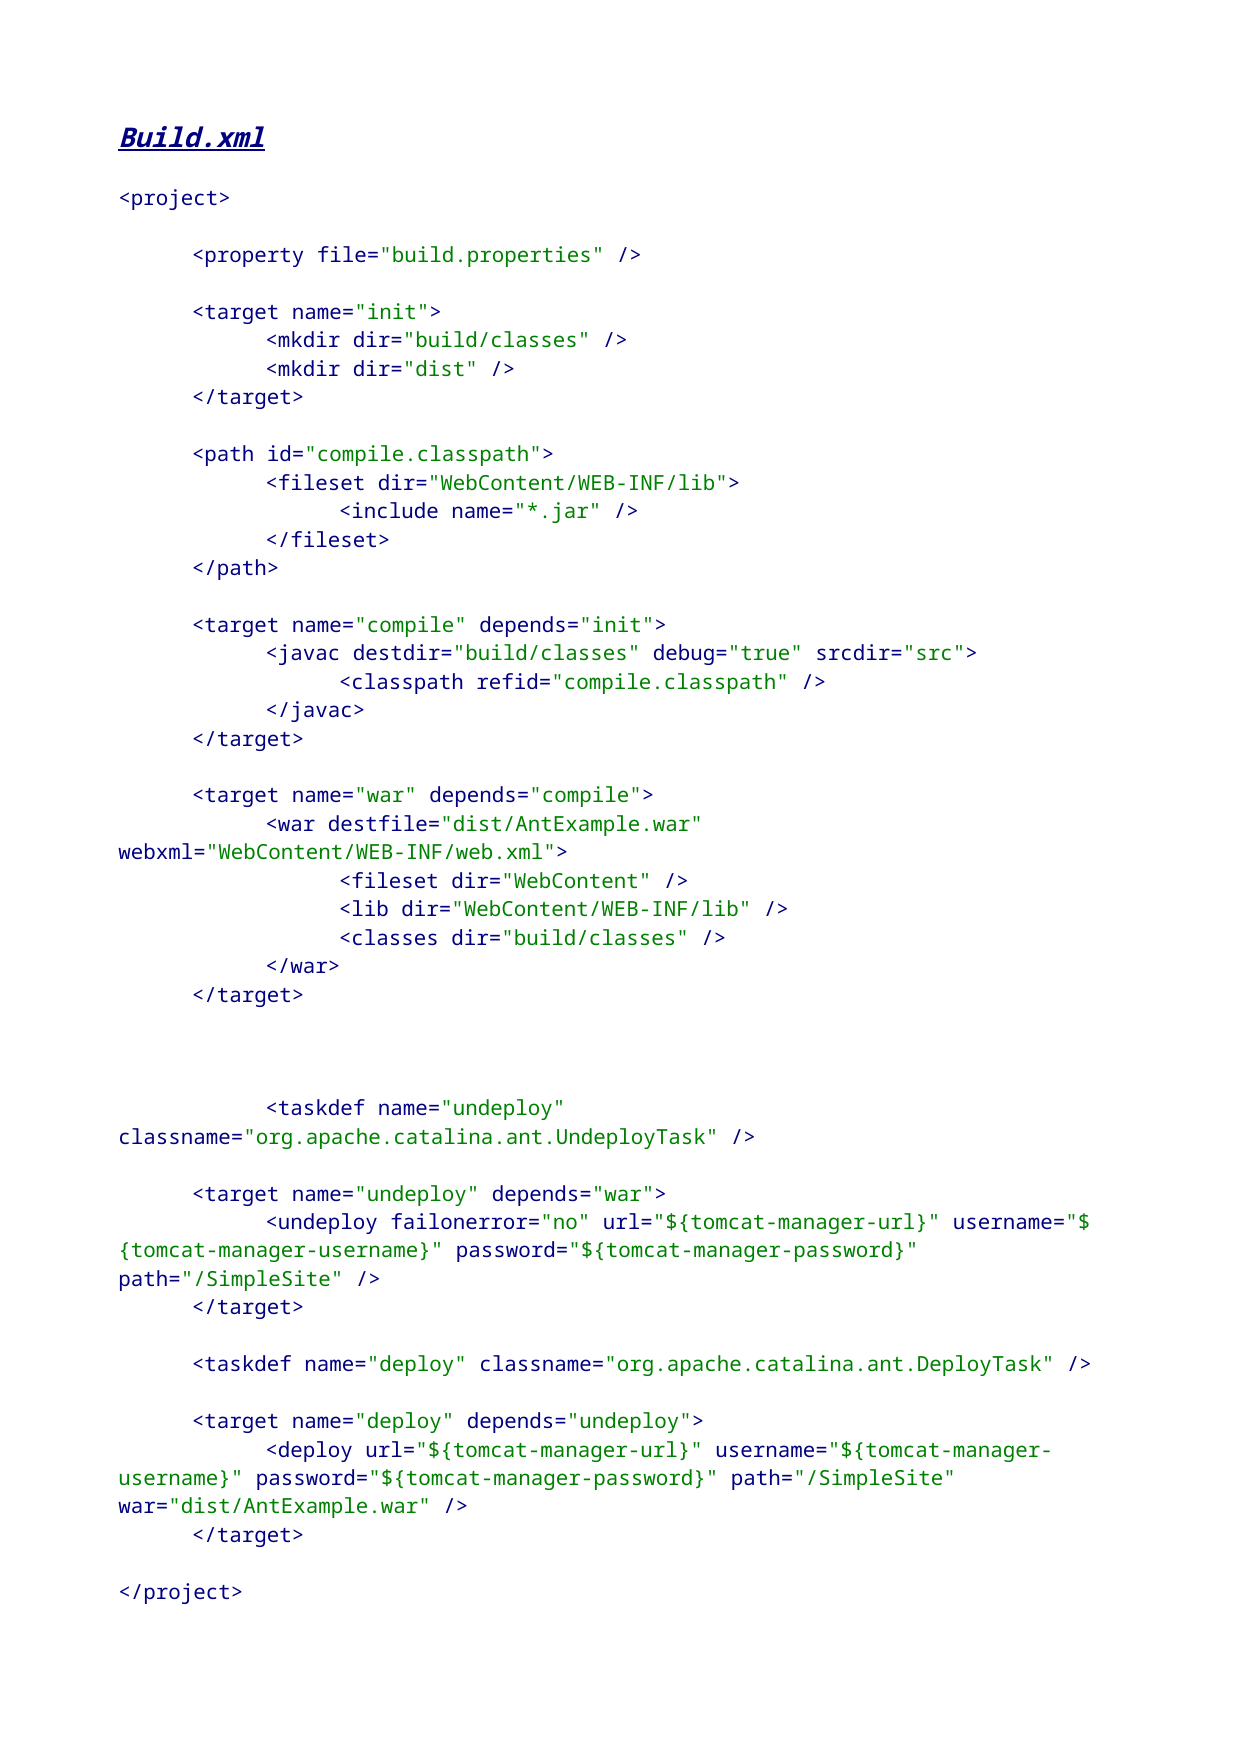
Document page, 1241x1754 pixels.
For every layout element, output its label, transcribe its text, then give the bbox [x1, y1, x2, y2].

text </target> [118, 980, 1122, 1008]
text <include name="*.jar" /> [118, 496, 1122, 525]
text <deploy url="${tomcat-manager-url}" username="${tomcat-manager-username}" password="${tomcat-manager-password}" path="/SimpleSite" war="dist/AntExample.war" /> [118, 1435, 1122, 1520]
text </project> [118, 1577, 1122, 1605]
text <classpath refid="compile.classpath" /> [118, 667, 1122, 695]
text <target name="init"> [118, 297, 1122, 326]
text <target name="war" depends="compile"> [118, 781, 1122, 809]
text <taskdef name="deploy" classname="org.apache.catalina.ant.DeployTask" /> [118, 1349, 1122, 1378]
text <undeploy failonerror="no" url="${tomcat-manager-url}" username="${tomcat-manager-username}" password="${tomcat-manager-password}" path="/SimpleSite" /> [118, 1207, 1122, 1292]
text <path id="compile.classpath"> [118, 439, 1122, 468]
text <taskdef name="undeploy" classname="org.apache.catalina.ant.UndeployTask" /> [118, 1093, 1122, 1150]
text <mkdir dir="dist" /> [118, 354, 1122, 382]
text <target name="deploy" depends="undeploy"> [118, 1406, 1122, 1435]
text <fileset dir="WebContent/WEB-INF/lib"> [118, 468, 1122, 496]
text </fileset> [118, 525, 1122, 553]
text <classes dir="build/classes" /> [118, 923, 1122, 951]
text </path> [118, 553, 1122, 582]
text <target name="compile" depends="init"> [118, 610, 1122, 638]
text Build.xml [118, 118, 1122, 155]
text <javac destdir="build/classes" debug="true" srcdir="src"> [118, 638, 1122, 667]
text <project> [118, 183, 1122, 212]
text </target> [118, 1520, 1122, 1548]
text <mkdir dir="build/classes" /> [118, 326, 1122, 354]
text </target> [118, 1292, 1122, 1321]
text <lib dir="WebContent/WEB-INF/lib" /> [118, 894, 1122, 923]
text </target> [118, 724, 1122, 752]
text <fileset dir="WebContent" /> [118, 866, 1122, 894]
text </target> [118, 382, 1122, 411]
text <target name="undeploy" depends="war"> [118, 1179, 1122, 1207]
text </javac> [118, 695, 1122, 724]
text <war destfile="dist/AntExample.war" webxml="WebContent/WEB-INF/web.xml"> [118, 809, 1122, 866]
text </war> [118, 951, 1122, 980]
text <property file="build.properties" /> [118, 240, 1122, 269]
